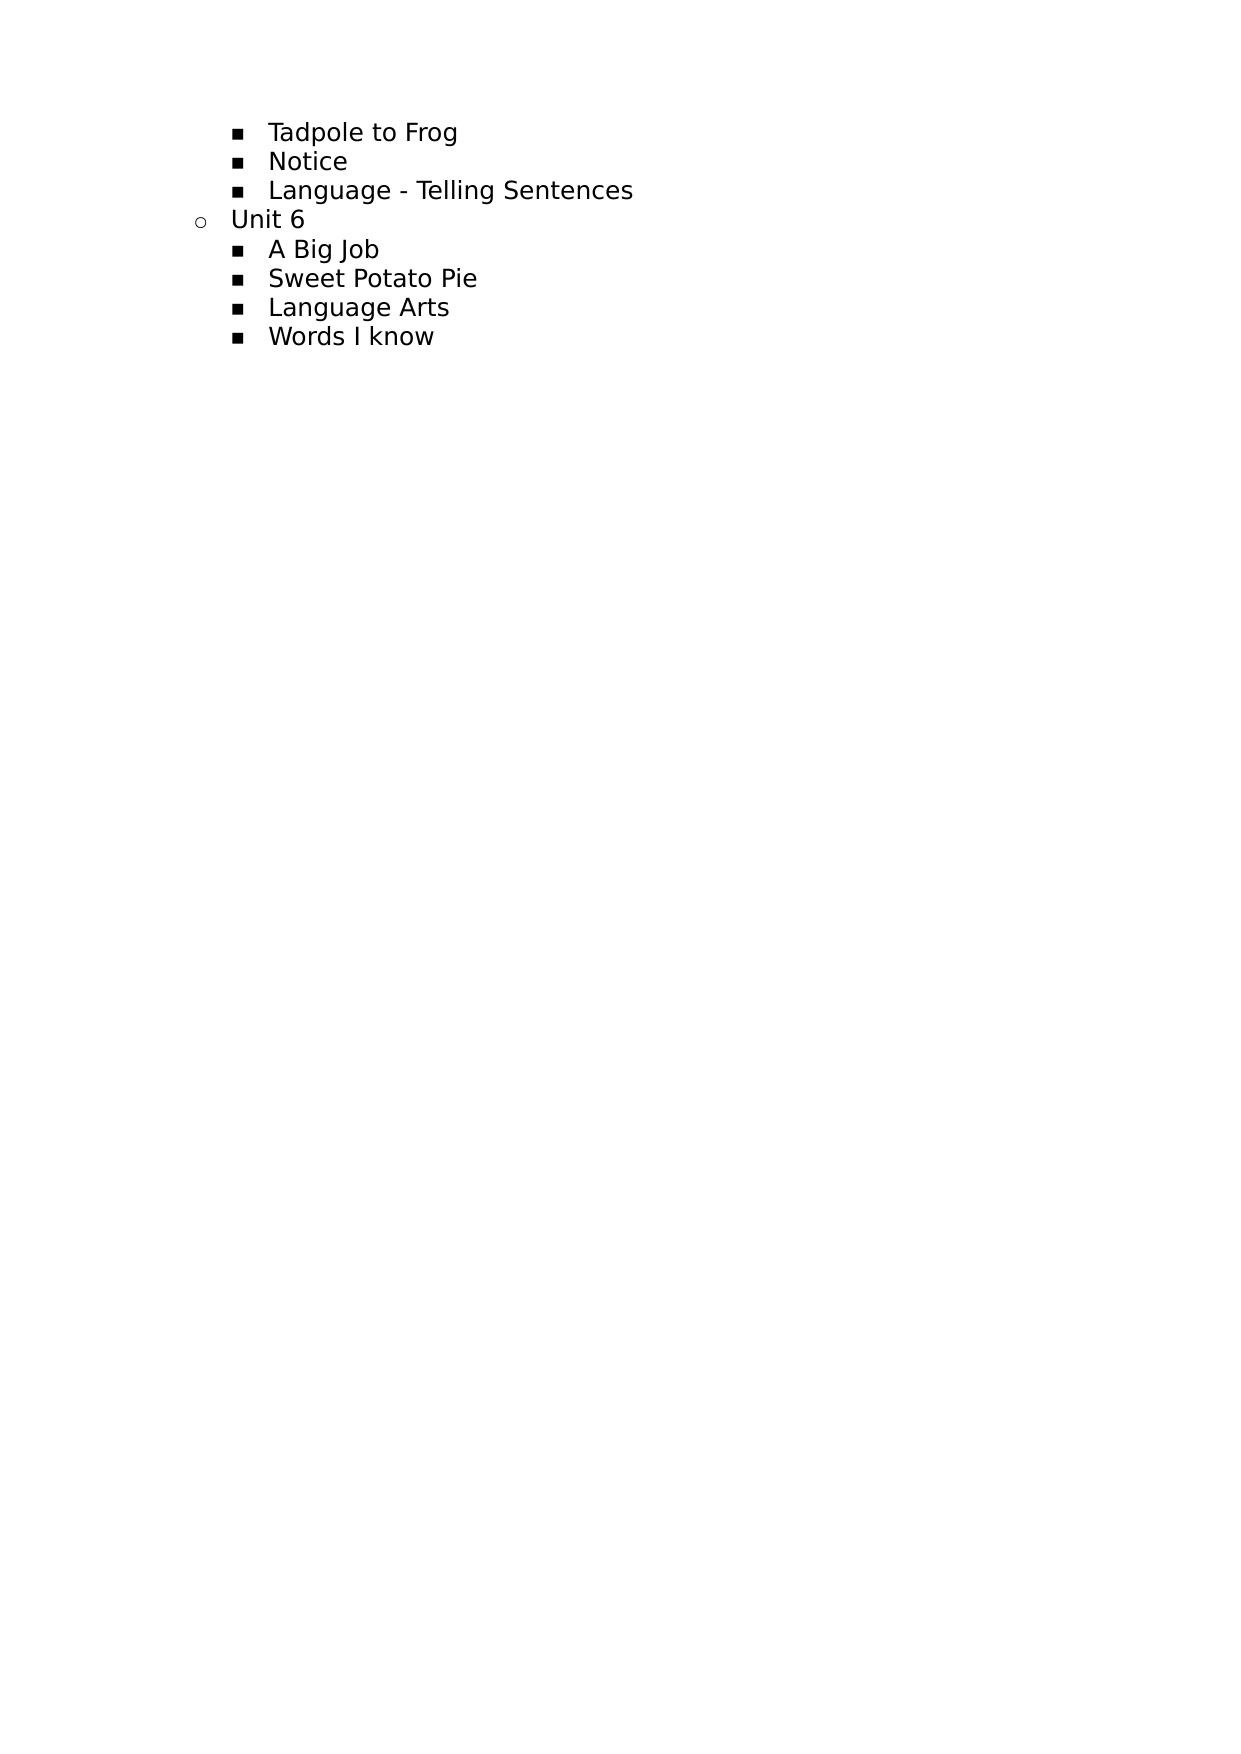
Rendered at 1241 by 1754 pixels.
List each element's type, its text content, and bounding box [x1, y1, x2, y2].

list Notice [231, 147, 1122, 176]
list Unit 6 [193, 206, 1122, 235]
list Words I know [231, 322, 1122, 351]
list Language - Telling Sentences [231, 176, 1122, 206]
list Language Arts [231, 293, 1122, 322]
list A Big Job [231, 235, 1122, 264]
list Tadpole to Frog [231, 118, 1122, 147]
list Sweet Potato Pie [231, 264, 1122, 293]
